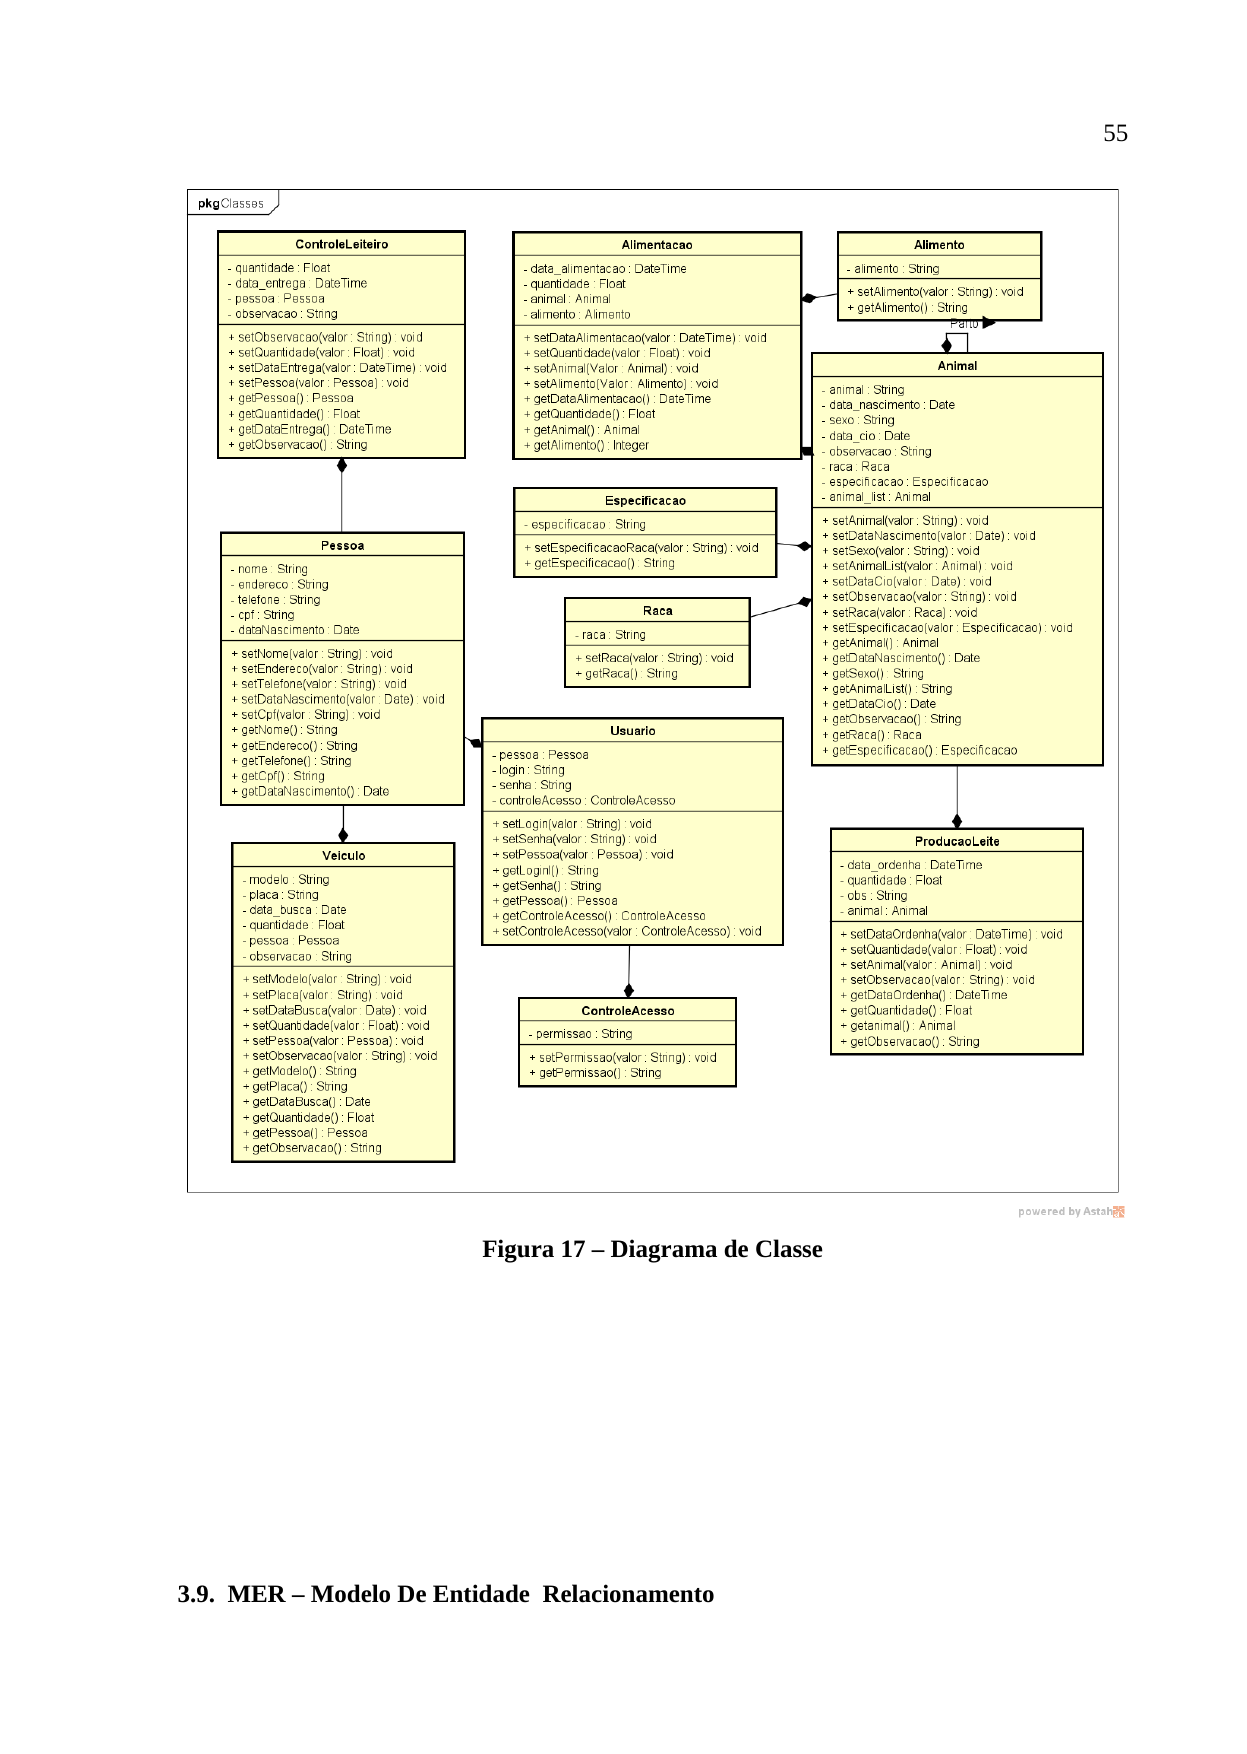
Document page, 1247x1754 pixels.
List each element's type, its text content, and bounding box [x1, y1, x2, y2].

text Figura 17 – Diagrama de Classe [177, 1221, 1128, 1263]
text [177, 176, 1128, 180]
picture [177, 180, 1128, 1221]
subtitle MER – modelo de entidade relacionamento [177, 1579, 1128, 1608]
